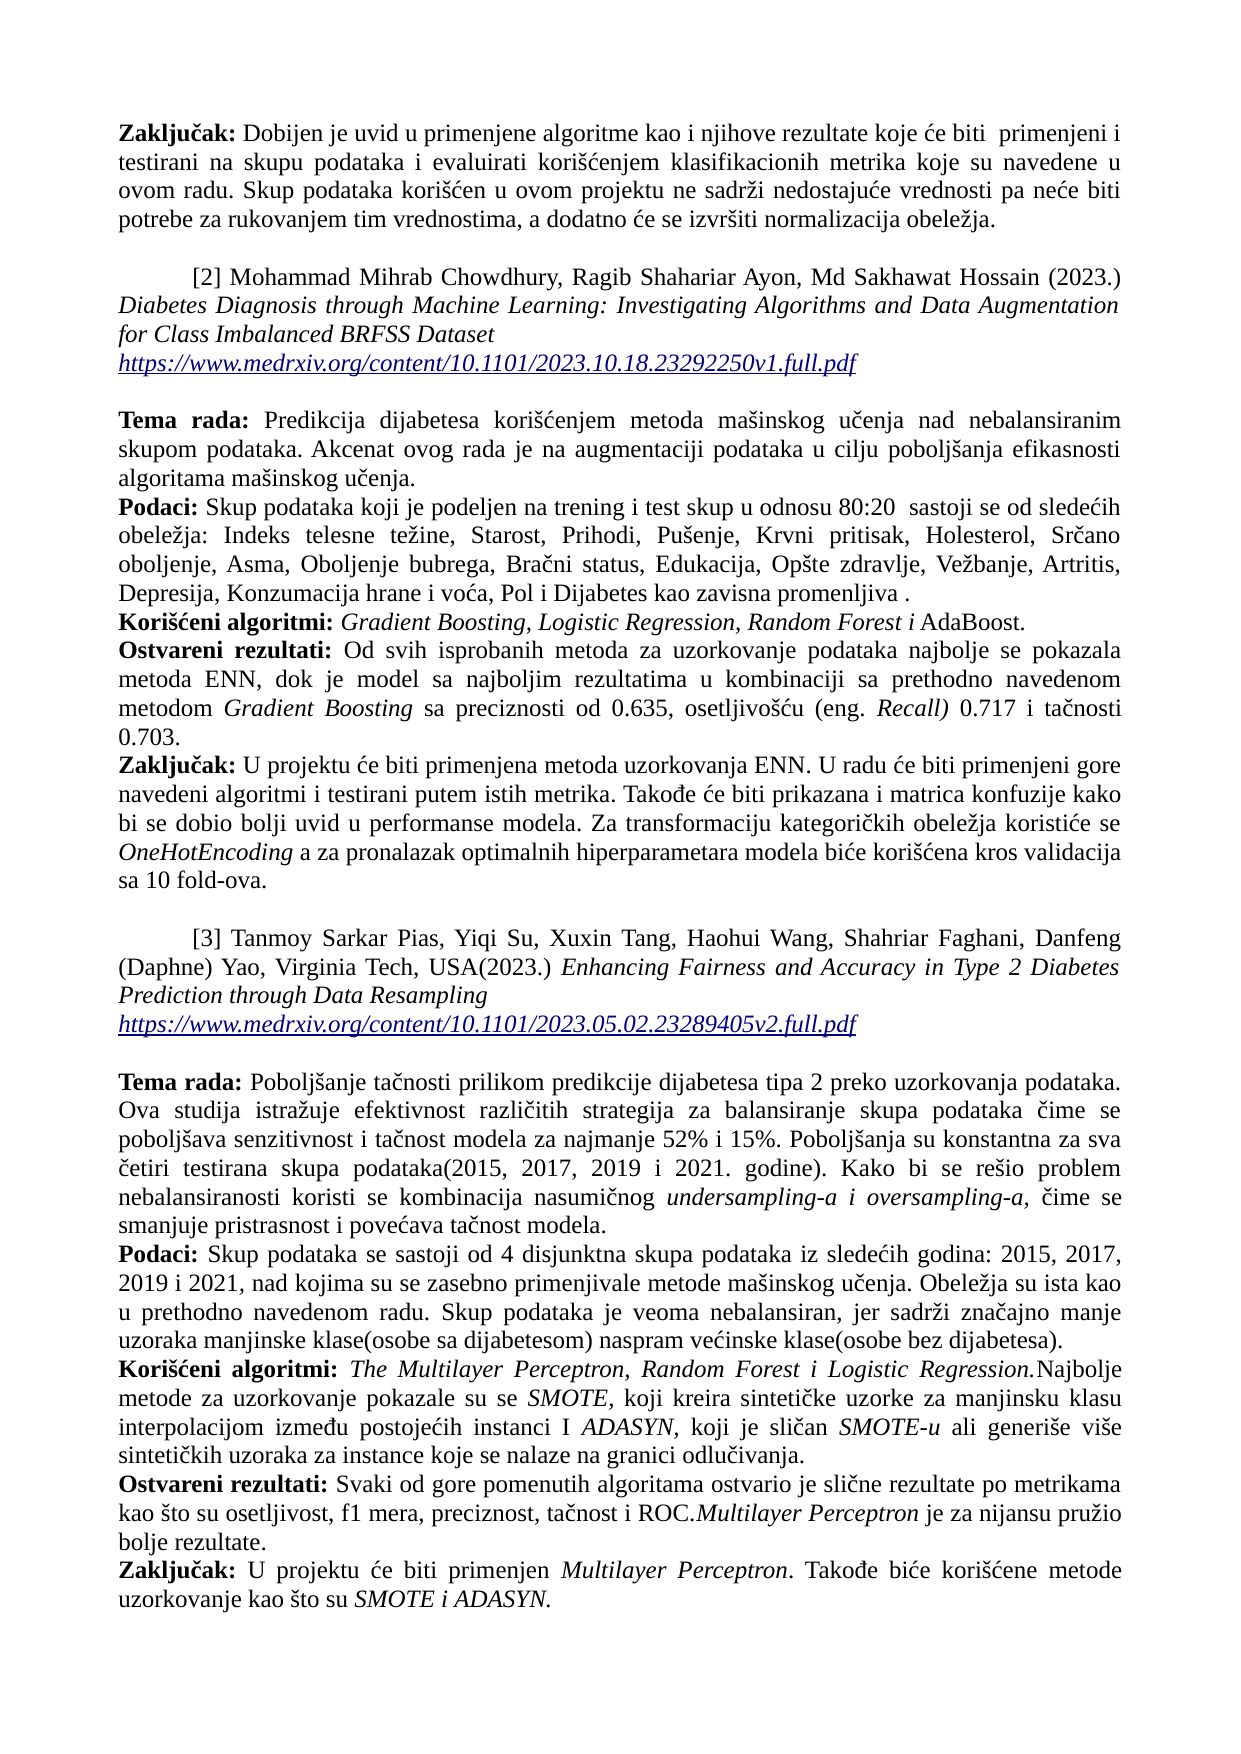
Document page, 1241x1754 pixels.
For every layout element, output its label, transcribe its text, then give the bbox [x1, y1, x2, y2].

text Korišćeni algoritmi: The Multilayer Perceptron, Random Forest i Logistic Regression.Najbolje metode za uzorkovanje pokazale su se SMOTE, koji kreira sintetičke uzorke za manjinsku klasu interpolacijom između postojećih instanci I ADASYN, koji je sličan SMOTE-u ali generiše više sintetičkih uzoraka za instance koje se nalaze na granici odlučivanja. [118, 1354, 1122, 1469]
text Ostvareni rezultati: Od svih isprobanih metoda za uzorkovanje podataka najbolje se pokazala metoda ENN, dok je model sa najboljim rezultatima u kombinaciji sa prethodno navedenom metodom Gradient Boosting sa preciznosti od 0.635, osetljivošću (eng. Recall) 0.717 i tačnosti 0.703. [118, 636, 1122, 751]
text Zaključak: U projektu će biti primenjena metoda uzorkovanja ENN. U radu će biti primenjeni gore navedeni algoritmi i testirani putem istih metrika. Takođe će biti prikazana i matrica konfuzije kako bi se dobio bolji uvid u performanse modela. Za transformaciju kategoričkih obeležja koristiće se OneHotEncoding a za pronalazak optimalnih hiperparametara modela biće korišćena kros validacija sa 10 fold-ova. [118, 751, 1122, 894]
text Zaključak: U projektu će biti primenjen Multilayer Perceptron. Takođe biće korišćene metode uzorkovanje kao što su SMOTE i ADASYN. [118, 1556, 1122, 1613]
text Podaci: Skup podataka se sastoji od 4 disjunktna skupa podataka iz sledećih godina: 2015, 2017, 2019 i 2021, nad kojima su se zasebno primenjivale metode mašinskog učenja. Obeležja su ista kao u prethodno navedenom radu. Skup podataka je veoma nebalansiran, jer sadrži značajno manje uzoraka manjinske klase(osobe sa dijabetesom) naspram većinske klase(osobe bez dijabetesa). [118, 1239, 1122, 1354]
text Zaključak: Dobijen je uvid u primenjene algoritme kao i njihove rezultate koje će biti primenjeni i testirani na skupu podataka i evaluirati korišćenjem klasifikacionih metrika koje su navedene u ovom radu. Skup podataka korišćen u ovom projektu ne sadrži nedostajuće vrednosti pa neće biti potrebe za rukovanjem tim vrednostima, a dodatno će se izvršiti normalizacija obeležja. [118, 118, 1122, 233]
text Tema rada: Poboljšanje tačnosti prilikom predikcije dijabetesa tipa 2 preko uzorkovanja podataka. Ova studija istražuje efektivnost različitih strategija za balansiranje skupa podataka čime se poboljšava senzitivnost i tačnost modela za najmanje 52% i 15%. Poboljšanja su konstantna za sva četiri testirana skupa podataka(2015, 2017, 2019 i 2021. godine). Kako bi se rešio problem nebalansiranosti koristi se kombinacija nasumičnog undersampling-a i oversampling-a, čime se smanjuje pristrasnost i povećava tačnost modela. [118, 1067, 1122, 1239]
text Korišćeni algoritmi: Gradient Boosting, Logistic Regression, Random Forest i AdaBoost. [118, 607, 1122, 636]
text https://www.medrxiv.org/content/10.1101/2023.10.18.23292250v1.full.pdf [118, 348, 1122, 377]
text Podaci: Skup podataka koji je podeljen na trening i test skup u odnosu 80:20 sastoji se od sledećih obeležja: Indeks telesne težine, Starost, Prihodi, Pušenje, Krvni pritisak, Holesterol, Srčano oboljenje, Asma, Oboljenje bubrega, Bračni status, Edukacija, Opšte zdravlje, Vežbanje, Artritis, Depresija, Konzumacija hrane i voća, Pol i Dijabetes kao zavisna promenljiva . [118, 492, 1122, 607]
text [2] Mohammad Mihrab Chowdhury, Ragib Shahariar Ayon, Md Sakhawat Hossain (2023.) Diabetes Diagnosis through Machine Learning: Investigating Algorithms and Data Augmentation for Class Imbalanced BRFSS Dataset [118, 262, 1122, 348]
text [3] Tanmoy Sarkar Pias, Yiqi Su, Xuxin Tang, Haohui Wang, Shahriar Faghani, Danfeng (Daphne) Yao, Virginia Tech, USA(2023.) Enhancing Fairness and Accuracy in Type 2 Diabetes Prediction through Data Resampling [118, 923, 1122, 1009]
text Ostvareni rezultati: Svaki od gore pomenutih algoritama ostvario je slične rezultate po metrikama kao što su osetljivost, f1 mera, preciznost, tačnost i ROC.Multilayer Perceptron je za nijansu pružio bolje rezultate. [118, 1469, 1122, 1556]
text Tema rada: Predikcija dijabetesa korišćenjem metoda mašinskog učenja nad nebalansiranim skupom podataka. Akcenat ovog rada je na augmentaciji podataka u cilju poboljšanja efikasnosti algoritama mašinskog učenja. [118, 406, 1122, 492]
text https://www.medrxiv.org/content/10.1101/2023.05.02.23289405v2.full.pdf [118, 1009, 1122, 1038]
